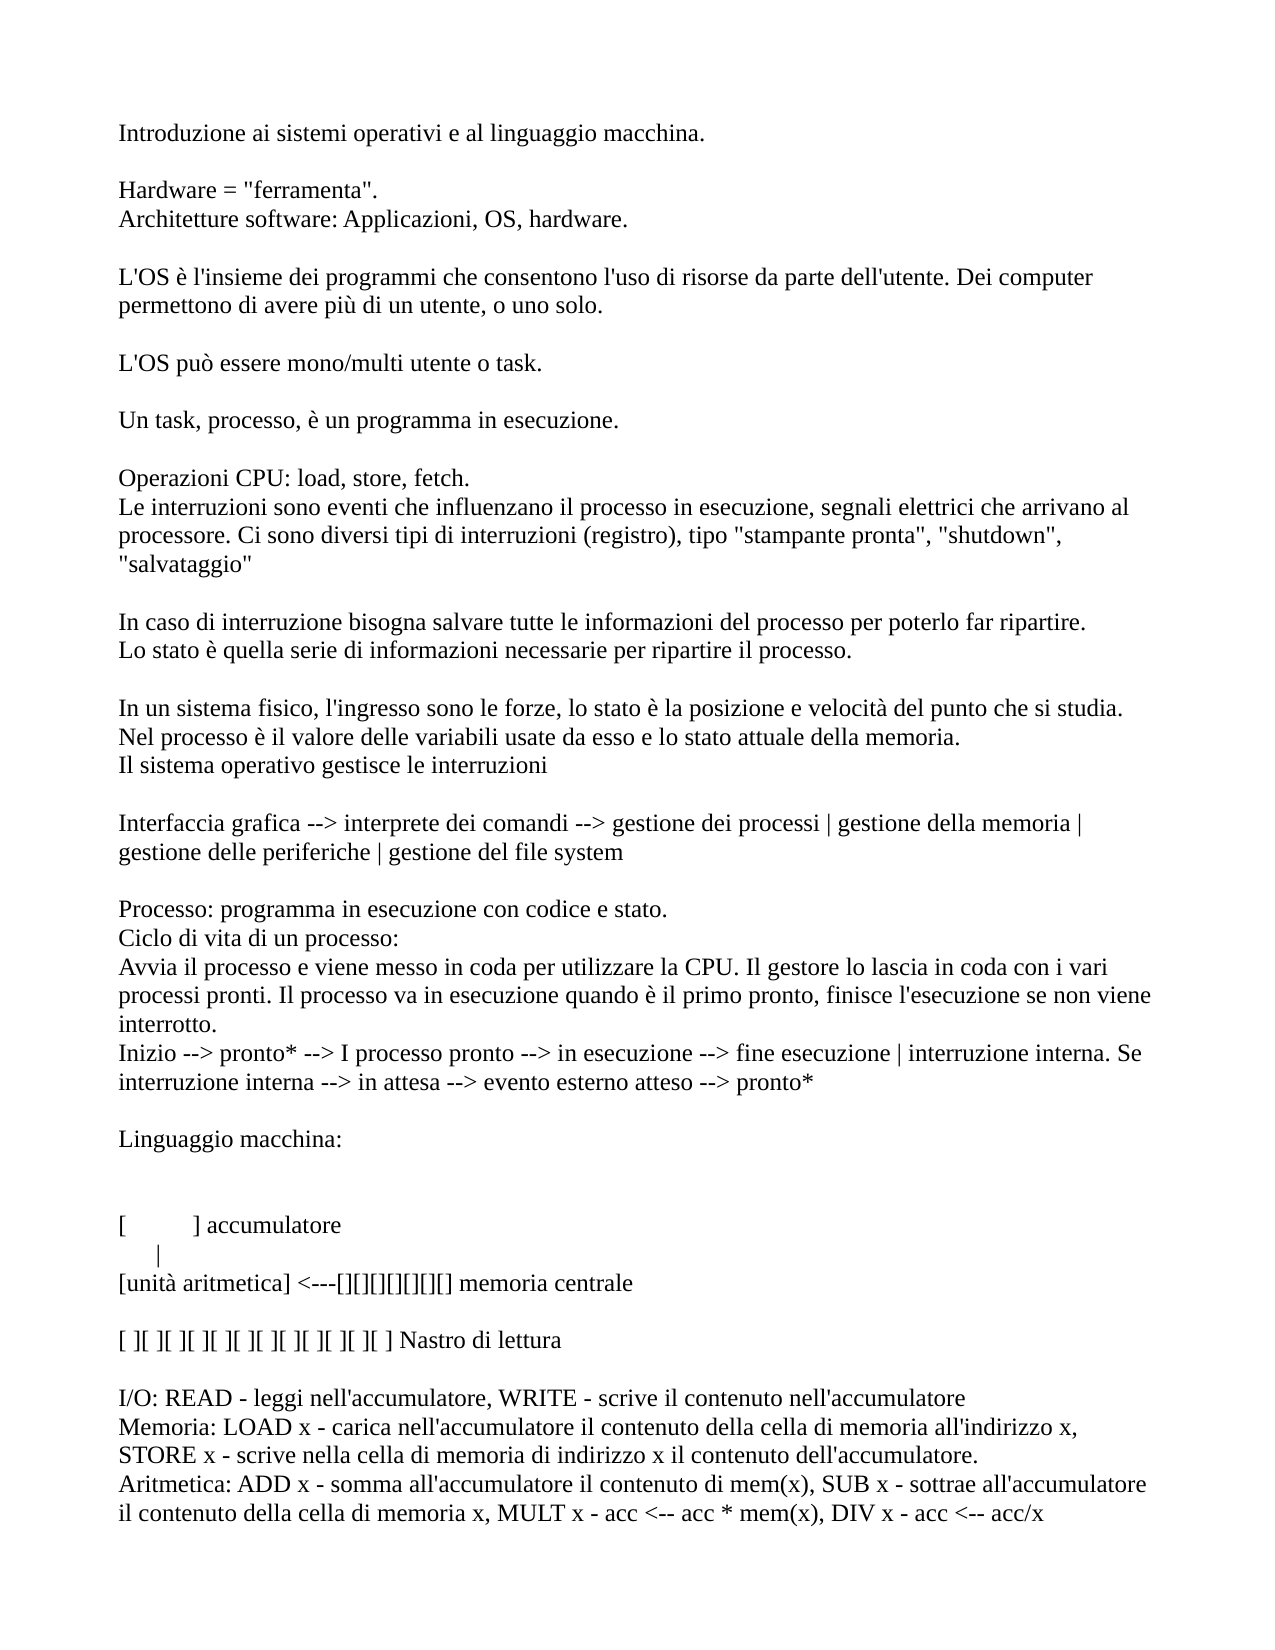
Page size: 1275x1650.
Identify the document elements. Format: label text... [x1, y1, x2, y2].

text [ ][ ][ ][ ][ ][ ][ ][ ][ ][ ][ ][ ] Nastro di lettura [118, 1326, 1157, 1354]
text In caso di interruzione bisogna salvare tutte le informazioni del processo per poterlo far ripartire. [118, 607, 1157, 636]
text Ciclo di vita di un processo: [118, 923, 1157, 952]
text Architetture software: Applicazioni, OS, hardware. [118, 204, 1157, 233]
text Processo: programma in esecuzione con codice e stato. [118, 894, 1157, 923]
text In un sistema fisico, l'ingresso sono le forze, lo stato è la posizione e velocità del punto che si studia. [118, 693, 1157, 722]
text Nel processo è il valore delle variabili usate da esso e lo stato attuale della memoria. [118, 722, 1157, 751]
text L'OS può essere mono/multi utente o task. [118, 348, 1157, 377]
text | [118, 1239, 1157, 1268]
text [unità aritmetica] <---[][][][][][][] memoria centrale [118, 1268, 1157, 1297]
text Interfaccia grafica --> interprete dei comandi --> gestione dei processi | gestione della memoria | gestione delle periferiche | gestione del file system [118, 808, 1157, 866]
text [ ] accumulatore [118, 1211, 1157, 1239]
text Hardware = "ferramenta". [118, 176, 1157, 204]
text Aritmetica: ADD x - somma all'accumulatore il contenuto di mem(x), SUB x - sottrae all'accumulatore il contenuto della cella di memoria x, MULT x - acc <-- acc * mem(x), DIV x - acc <-- acc/x [118, 1469, 1157, 1527]
text Il sistema operativo gestisce le interruzioni [118, 751, 1157, 779]
text Un task, processo, è un programma in esecuzione. [118, 406, 1157, 434]
text Linguaggio macchina: [118, 1124, 1157, 1153]
text Operazioni CPU: load, store, fetch. [118, 463, 1157, 492]
text I/O: READ - leggi nell'accumulatore, WRITE - scrive il contenuto nell'accumulatore [118, 1383, 1157, 1412]
text Introduzione ai sistemi operativi e al linguaggio macchina. [118, 118, 1157, 147]
text L'OS è l'insieme dei programmi che consentono l'uso di risorse da parte dell'utente. Dei computer permettono di avere più di un utente, o uno solo. [118, 262, 1157, 319]
text Inizio --> pronto* --> I processo pronto --> in esecuzione --> fine esecuzione | interruzione interna. Se interruzione interna --> in attesa --> evento esterno atteso --> pronto* [118, 1038, 1157, 1096]
text Avvia il processo e viene messo in coda per utilizzare la CPU. Il gestore lo lascia in coda con i vari processi pronti. Il processo va in esecuzione quando è il primo pronto, finisce l'esecuzione se non viene interrotto. [118, 952, 1157, 1038]
text Lo stato è quella serie di informazioni necessarie per ripartire il processo. [118, 636, 1157, 664]
text Le interruzioni sono eventi che influenzano il processo in esecuzione, segnali elettrici che arrivano al processore. Ci sono diversi tipi di interruzioni (registro), tipo "stampante pronta", "shutdown", "salvataggio" [118, 492, 1157, 578]
text Memoria: LOAD x - carica nell'accumulatore il contenuto della cella di memoria all'indirizzo x, STORE x - scrive nella cella di memoria di indirizzo x il contenuto dell'accumulatore. [118, 1412, 1157, 1469]
